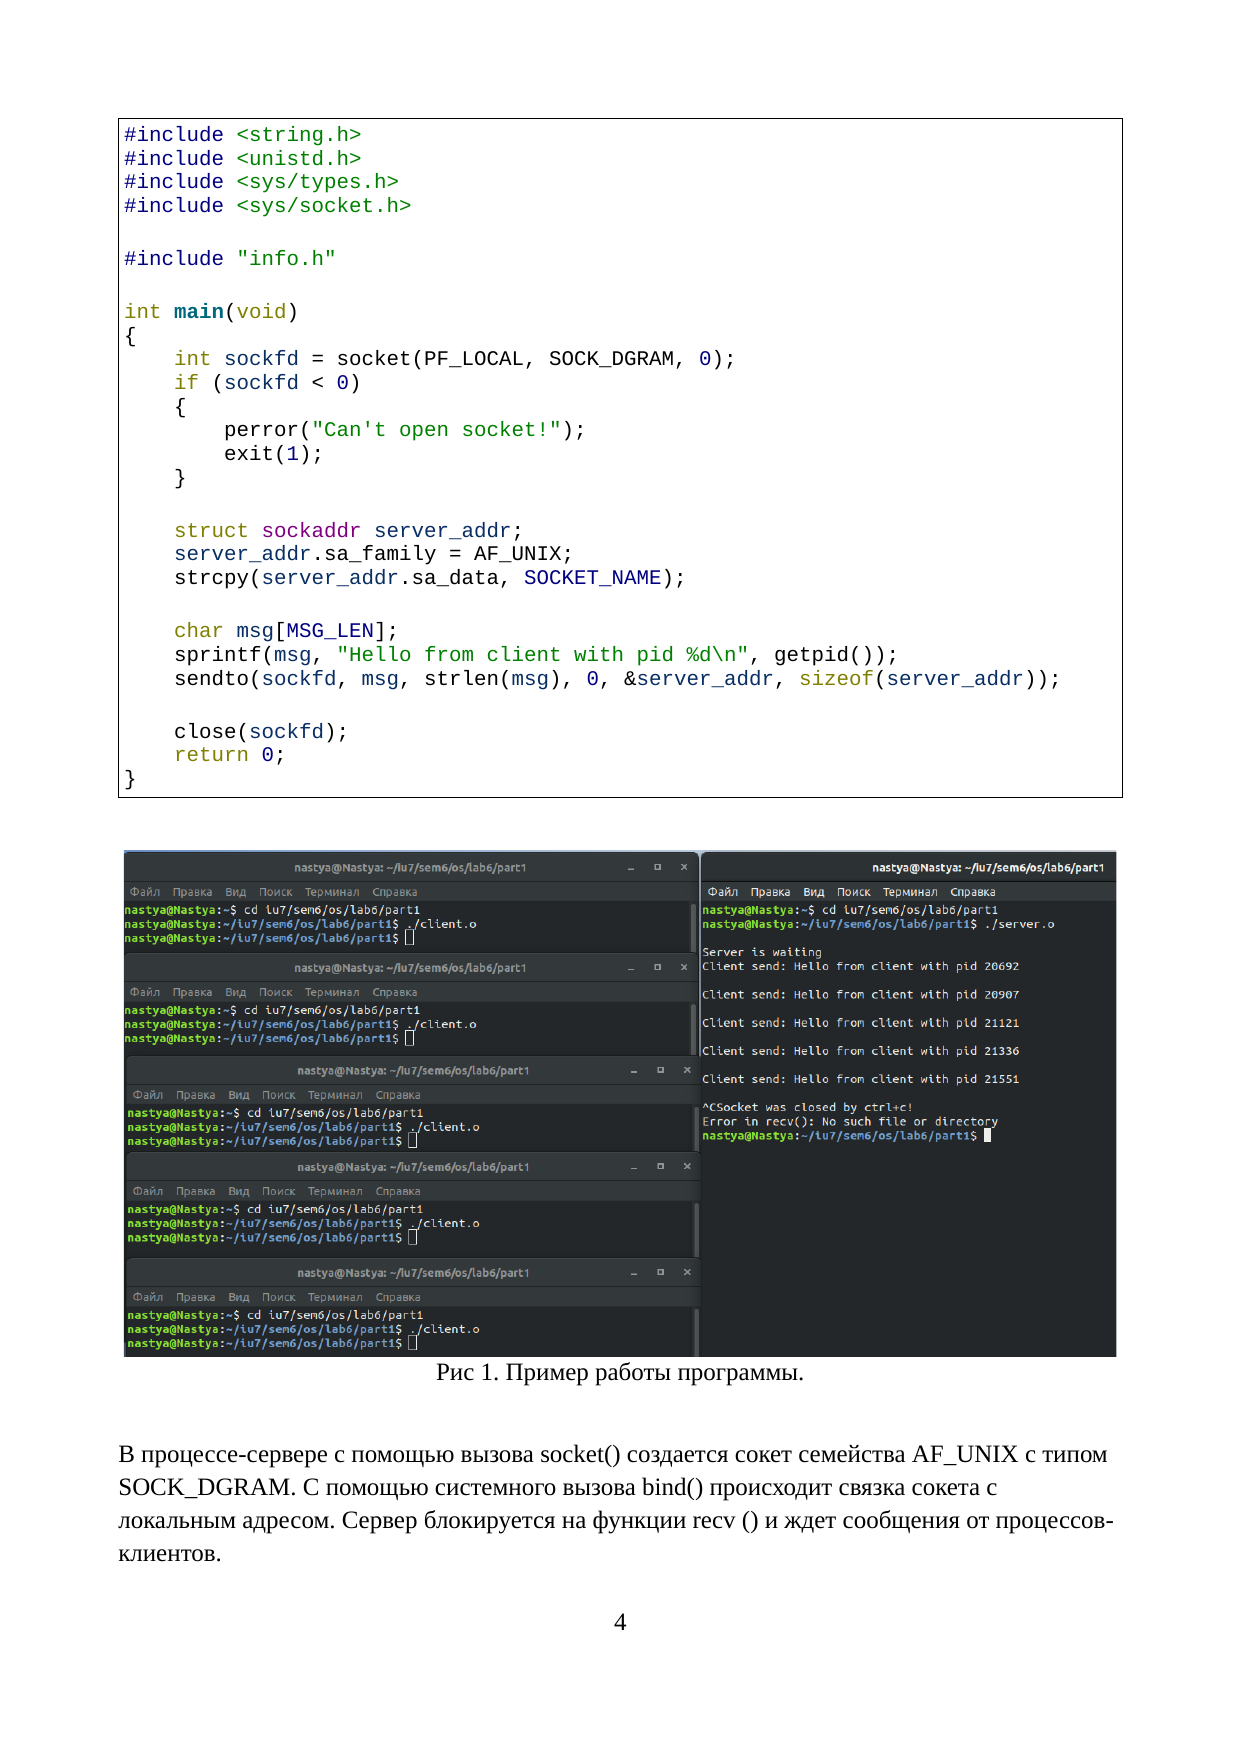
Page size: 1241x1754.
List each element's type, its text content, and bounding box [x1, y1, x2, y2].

text В процессе-сервере с помощью вызова socket() создается сокет семейства AF_UNIX с типом SOCK_DGRAM. С помощью системного вызова bind() происходит связка сокета с локальным адресом. Сервер блокируется на функции recv () и ждет сообщения от процессов-клиентов. [118, 1439, 1122, 1567]
table_cell #include <string.h> #include <unistd.h> #include <sys/types.h> #include <sys/socket.h> #include "info.h" int main(void) { int sockfd = socket(PF_LOCAL, SOCK_DGRAM, 0); if (sockfd < 0) { perror("Can't open socket!"); exit(1); } struct sockaddr server_addr; server_addr.sa_family = AF_UNIX; strcpy(server_addr.sa_data, SOCKET_NAME); char msg[MSG_LEN]; sprintf(msg, "Hello from client with pid %d\n", getpid()); sendto(sockfd, msg, strlen(msg), 0, &server_addr, sizeof(server_addr)); close(sockfd); return 0; } [119, 119, 1122, 797]
table_header Рис 1. Пример работы программы. [118, 845, 1122, 1391]
picture [123, 850, 1117, 1357]
